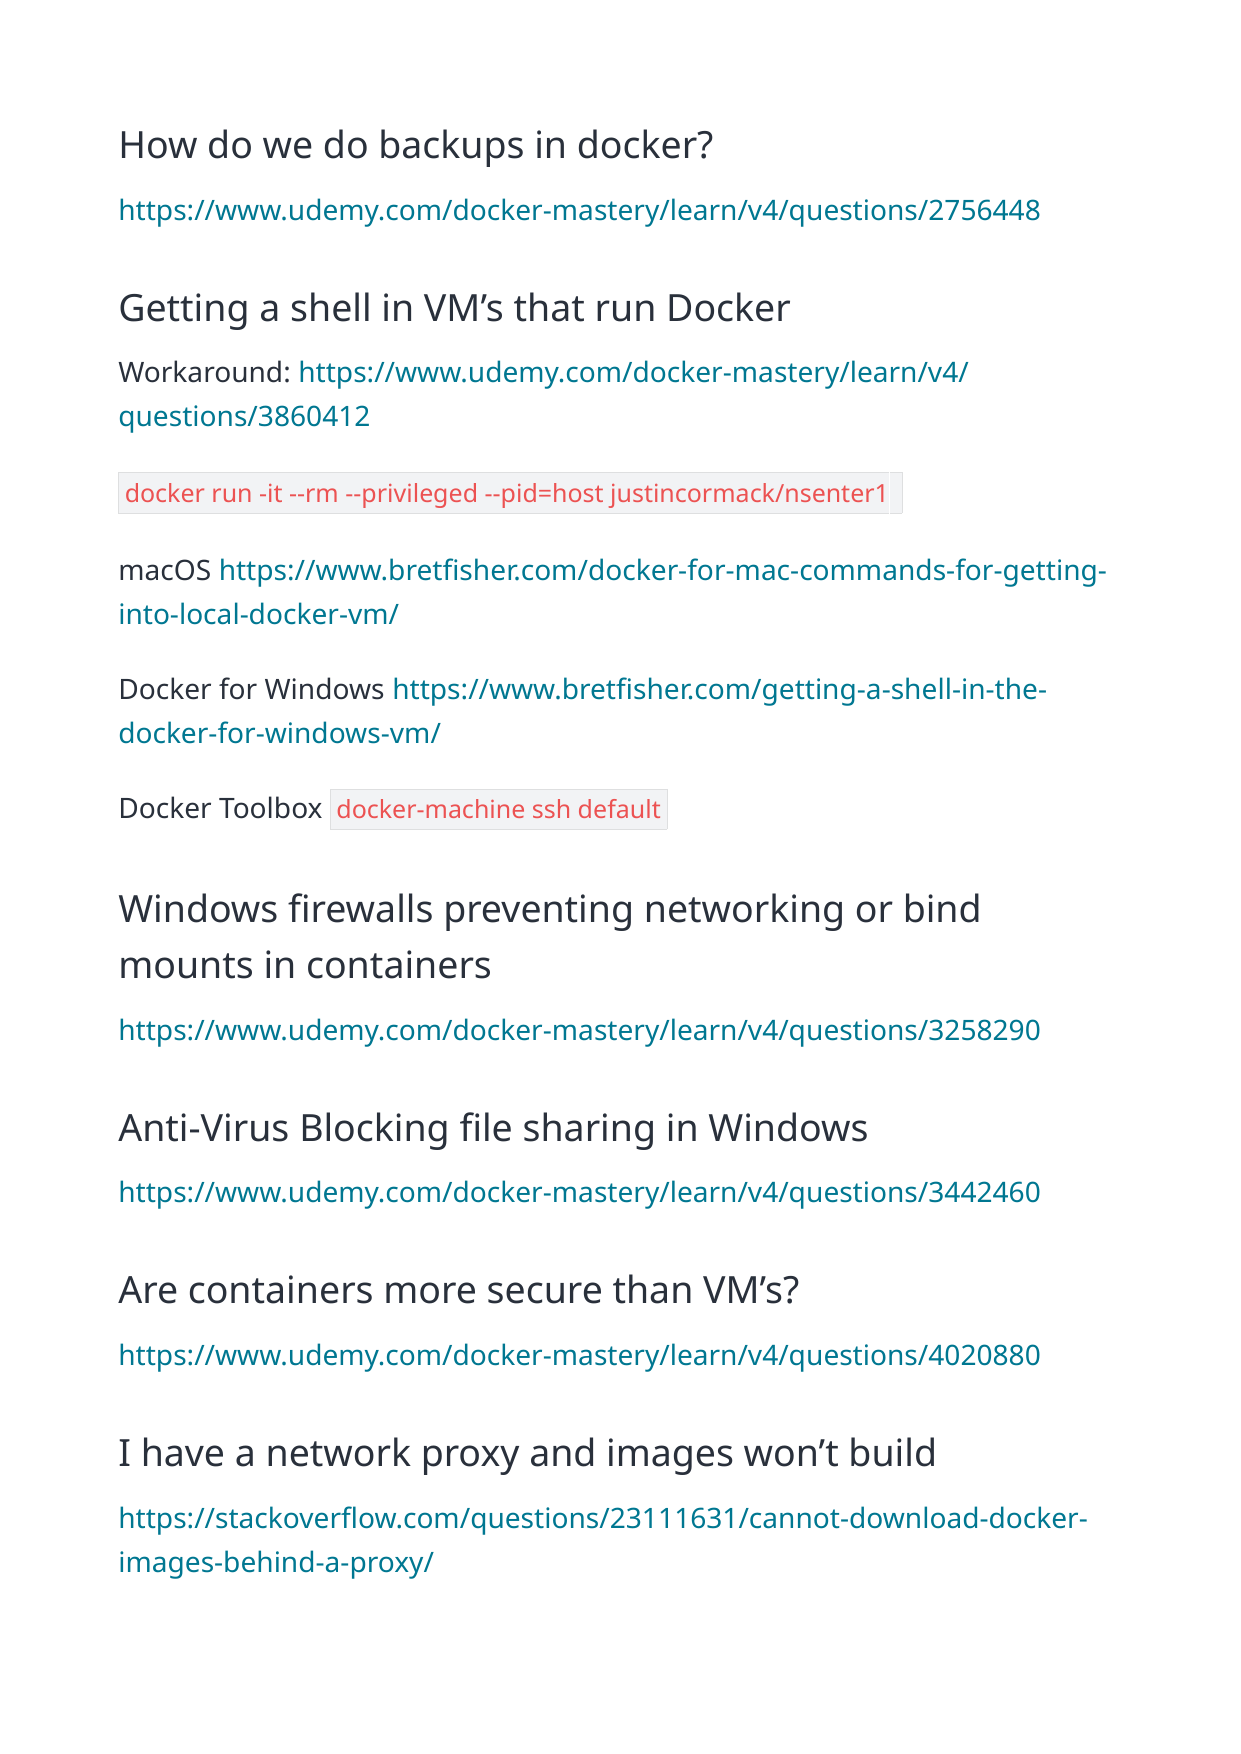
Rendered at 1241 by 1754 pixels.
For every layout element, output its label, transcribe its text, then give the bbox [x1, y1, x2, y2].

text https://www.udemy.com/docker-mastery/learn/v4/questions/3258290 [118, 1010, 1122, 1048]
text [668, 789, 1122, 829]
text docker-machine ssh default [331, 790, 667, 829]
text Workaround: https://www.udemy.com/docker-mastery/learn/v4/questions/3860412 [118, 353, 1122, 435]
subtitle Windows firewalls preventing networking or bind mounts in containers [118, 882, 1122, 989]
subtitle I have a network proxy and images won’t build [118, 1426, 1122, 1477]
text Docker for Windows https://www.bretfisher.com/getting-a-shell-in-the-docker-for-windows-vm/ [118, 669, 1122, 752]
subtitle How do we do backups in docker? [118, 118, 1122, 169]
text Docker Toolbox [118, 789, 330, 829]
subtitle Are containers more secure than VM’s? [118, 1264, 1122, 1315]
text macOS https://www.bretfisher.com/docker-for-mac-commands-for-getting-into-local-docker-vm/ [118, 550, 1122, 632]
text [903, 472, 1122, 513]
subtitle Anti-Virus Blocking file sharing in Windows [118, 1101, 1122, 1152]
text https://www.udemy.com/docker-mastery/learn/v4/questions/4020880 [118, 1336, 1122, 1374]
text docker run -it --rm --privileged --pid=host justincormack/nsenter1 [119, 473, 902, 513]
text https://www.udemy.com/docker-mastery/learn/v4/questions/2756448 [118, 190, 1122, 228]
subtitle Getting a shell in VM’s that run Docker [118, 281, 1122, 332]
text https://stackoverflow.com/questions/23111631/cannot-download-docker-images-behind-a-proxy/ [118, 1498, 1122, 1581]
text https://www.udemy.com/docker-mastery/learn/v4/questions/3442460 [118, 1173, 1122, 1211]
